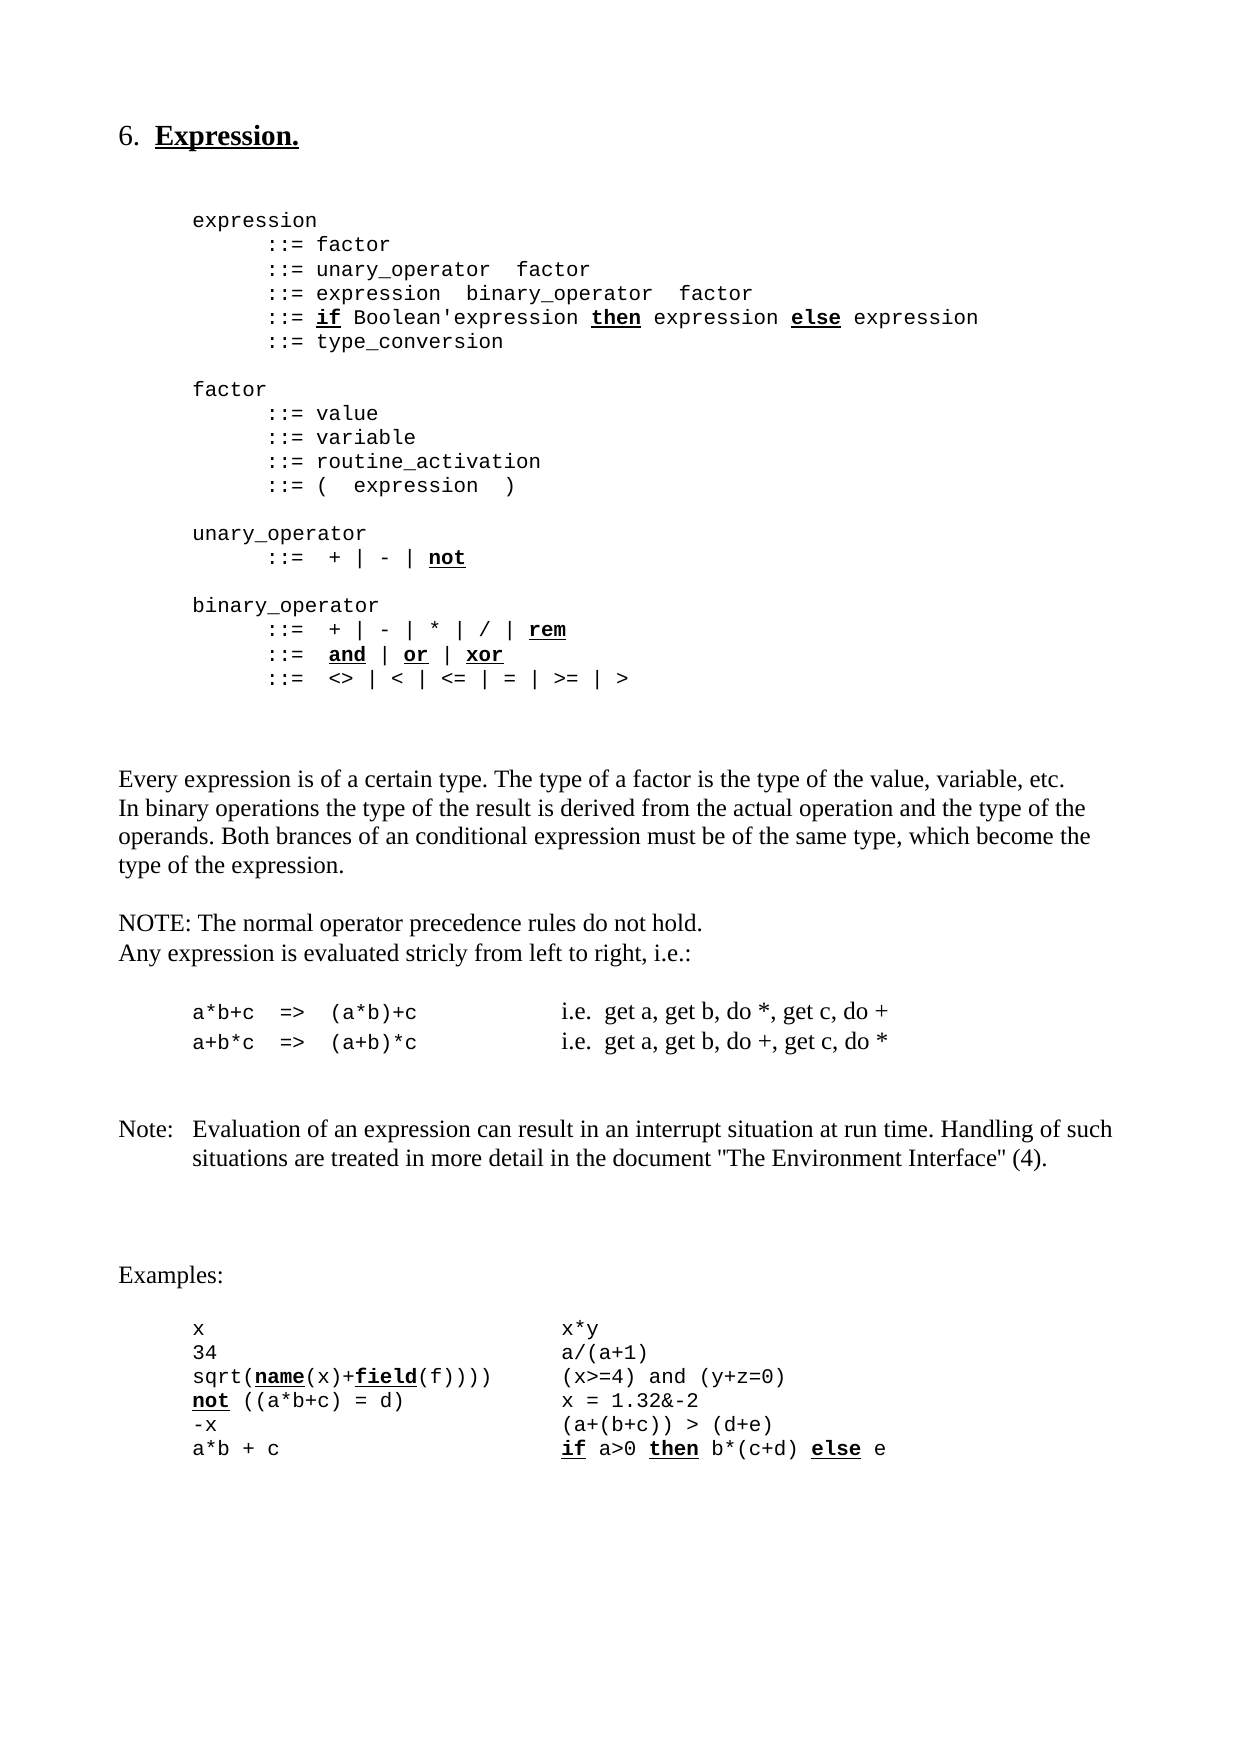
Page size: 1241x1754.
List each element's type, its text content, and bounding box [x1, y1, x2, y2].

text ::= unary_operator factor [118, 258, 1122, 282]
text unary_operator [118, 523, 1122, 547]
text not ((a*b+c) = d) x = 1.32&-2 [118, 1390, 1122, 1414]
text ::= + | - | not [118, 547, 1122, 571]
text expression [118, 210, 1122, 234]
text NOTE: The normal operator precedence rules do not hold. [118, 908, 1122, 937]
text Note: Evaluation of an expression can result in an interrupt situation at run time. Handling of such situations are treated in more detail in the document ''The Environment Interface'' (4). [118, 1114, 1122, 1172]
text ::= expression binary_operator factor [118, 283, 1122, 306]
text a*b + c if a>0 then b*(c+d) else e [118, 1438, 1122, 1462]
text ::= type_conversion [118, 331, 1122, 354]
text 34 a/(a+1) [118, 1342, 1122, 1366]
text Examples: [118, 1260, 1122, 1288]
text -x (a+(b+c)) > (d+e) [118, 1414, 1122, 1438]
text a+b*c => (a+b)*c i.e. get a, get b, do +, get c, do * [118, 1026, 1122, 1056]
text factor [118, 379, 1122, 402]
text sqrt(name(x)+field(f)))) (x>=4) and (y+z=0) [118, 1366, 1122, 1390]
text x x*y [118, 1318, 1122, 1342]
text ::= and | or | xor [118, 643, 1122, 667]
text ::= routine_activation [118, 451, 1122, 475]
text Every expression is of a certain type. The type of a factor is the type of the value, variable, etc. In binary operations the type of the result is derived from the actual operation and the type of the operands. Both brances of an conditional expression must be of the same type, which become the type of the expression. [118, 764, 1122, 879]
text ::= if Boolean'expression then expression else expression [118, 307, 1122, 330]
text Any expression is evaluated stricly from left to right, i.e.: [118, 938, 1122, 966]
text ::= <> | < | <= | = | >= | > [118, 668, 1122, 691]
text ::= + | - | * | / | rem [118, 619, 1122, 643]
text ::= variable [118, 427, 1122, 451]
text binary_operator [118, 595, 1122, 619]
text ::= ( expression ) [118, 475, 1122, 499]
text ::= factor [118, 234, 1122, 258]
text ::= value [118, 403, 1122, 427]
text 6. Expression. [118, 118, 1122, 152]
text a*b+c => (a*b)+c i.e. get a, get b, do *, get c, do + [118, 996, 1122, 1026]
